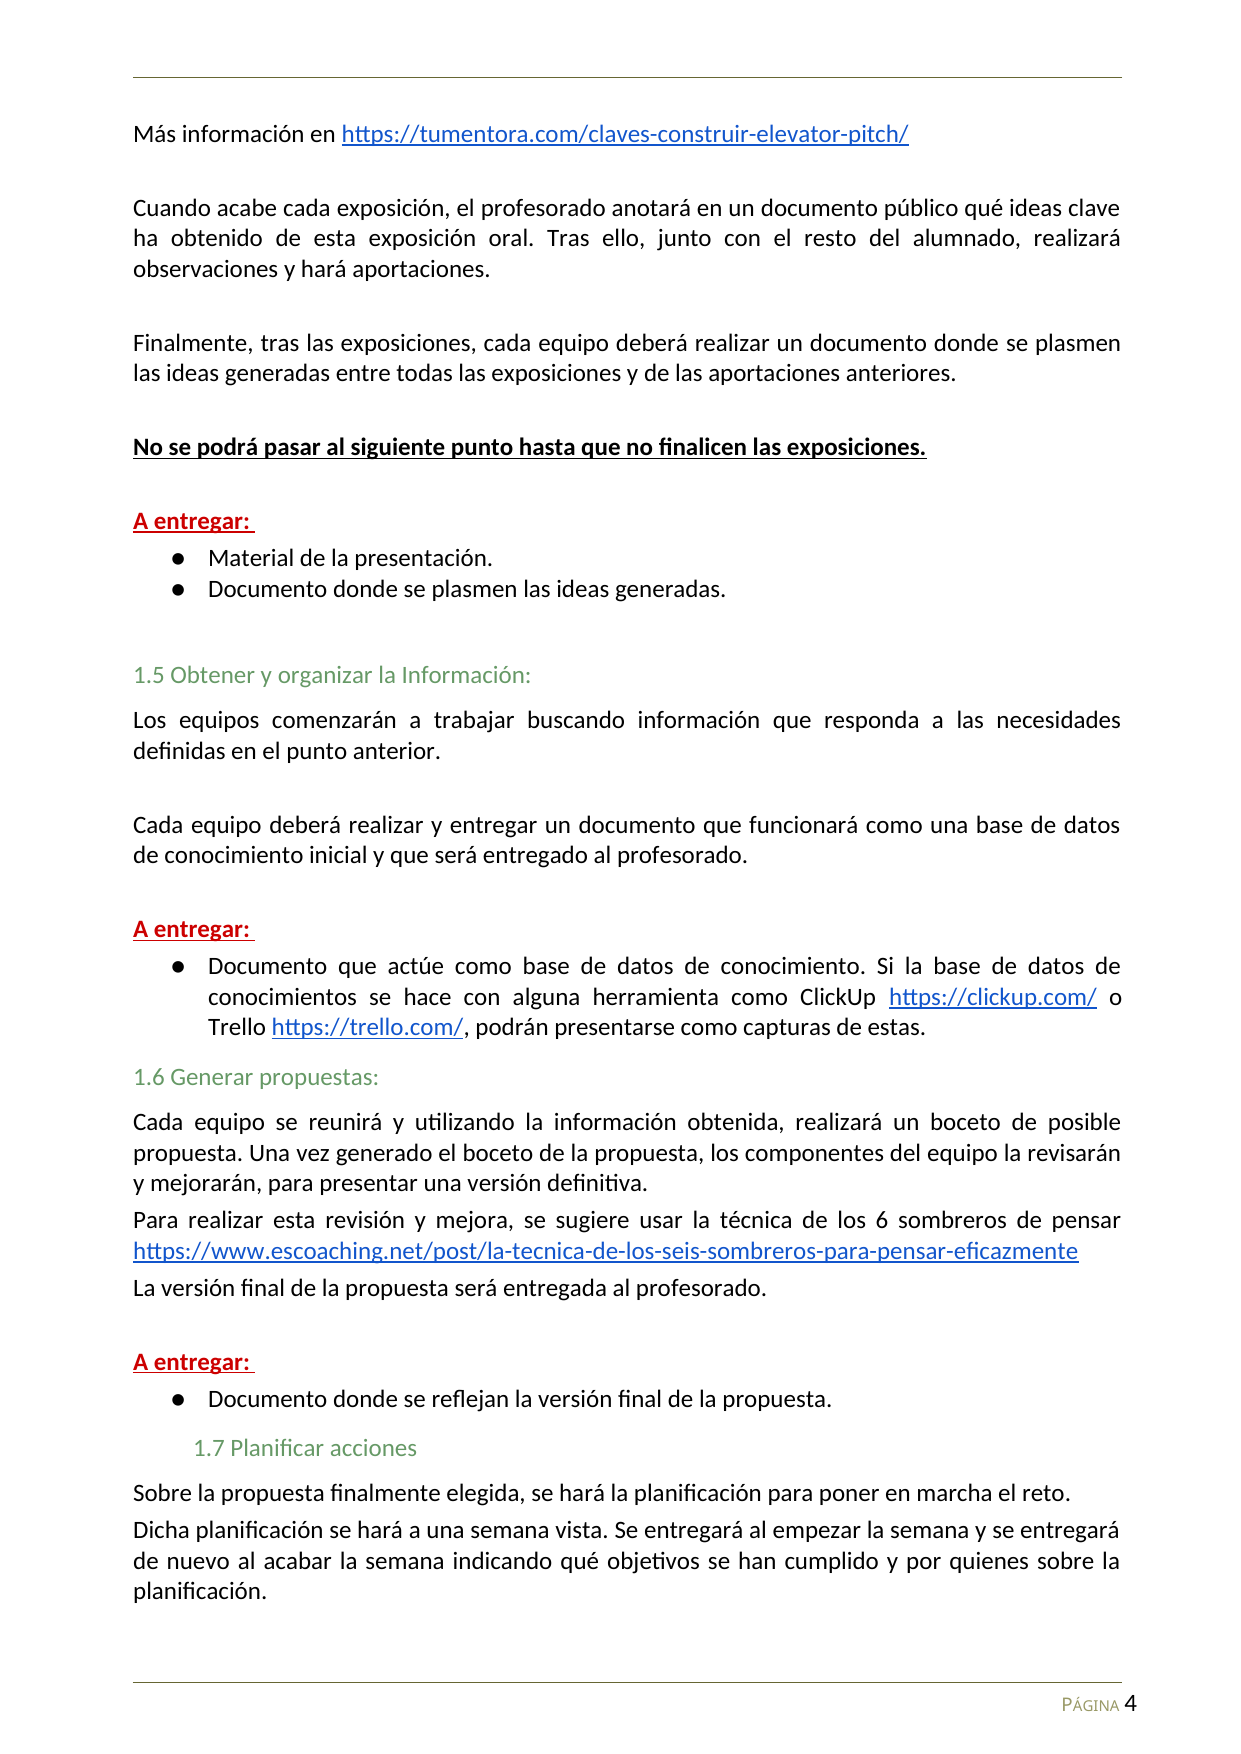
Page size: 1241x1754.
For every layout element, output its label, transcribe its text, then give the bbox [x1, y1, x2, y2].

subtitle 1.6 Generar propuestas: [133, 1061, 1122, 1091]
text Dicha planificación se hará a una semana vista. Se entregará al empezar la semana y se entregará de nuevo al acabar la semana indicando qué objetivos se han cumplido y por quienes sobre la planificación. [133, 1514, 1122, 1606]
text Finalmente, tras las exposiciones, cada equipo deberá realizar un documento donde se plasmen las ideas generadas entre todas las exposiciones y de las aportaciones anteriores. [133, 327, 1122, 388]
text Más información en https://tumentora.com/claves-construir-elevator-pitch/ [133, 118, 1122, 148]
text Los equipos comenzarán a trabajar buscando información que responda a las necesidades definidas en el punto anterior. [133, 704, 1122, 766]
list Documento donde se plasmen las ideas generadas. [170, 573, 1122, 603]
text A entregar: [133, 505, 1122, 536]
text Cuando acabe cada exposición, el profesorado anotará en un documento público qué ideas clave ha obtenido de esta exposición oral. Tras ello, junto con el resto del alumnado, realizará observaciones y hará aportaciones. [133, 192, 1122, 283]
subtitle 1.5 Obtener y organizar la Información: [133, 659, 1122, 690]
subtitle 1.7 Planificar acciones [193, 1432, 1122, 1463]
list Material de la presentación. [170, 542, 1122, 573]
text Sobre la propuesta finalmente elegida, se hará la planificación para poner en marcha el reto. [133, 1477, 1122, 1508]
list Documento donde se reflejan la versión final de la propuesta. [170, 1383, 1122, 1413]
text Cada equipo deberá realizar y entregar un documento que funcionará como una base de datos de conocimiento inicial y que será entregado al profesorado. [133, 809, 1122, 870]
text La versión final de la propuesta será entregada al profesorado. [133, 1272, 1122, 1302]
text Para realizar esta revisión y mejora, se sugiere usar la técnica de los 6 sombreros de pensar https://www.escoaching.net/post/la-tecnica-de-los-seis-sombreros-para-pensar-eficazmente [133, 1204, 1122, 1265]
text Cada equipo se reunirá y utilizando la información obtenida, realizará un boceto de posible propuesta. Una vez generado el boceto de la propuesta, los componentes del equipo la revisarán y mejorarán, para presentar una versión definitiva. [133, 1106, 1122, 1198]
text No se podrá pasar al siguiente punto hasta que no finalicen las exposiciones. [133, 431, 1122, 462]
text A entregar: [133, 913, 1122, 944]
text A entregar: [133, 1346, 1122, 1376]
list Documento que actúe como base de datos de conocimiento. Si la base de datos de conocimientos se hace con alguna herramienta como ClickUp https://clickup.com/ o Trello https://trello.com/, podrán presentarse como capturas de estas. [170, 951, 1122, 1042]
